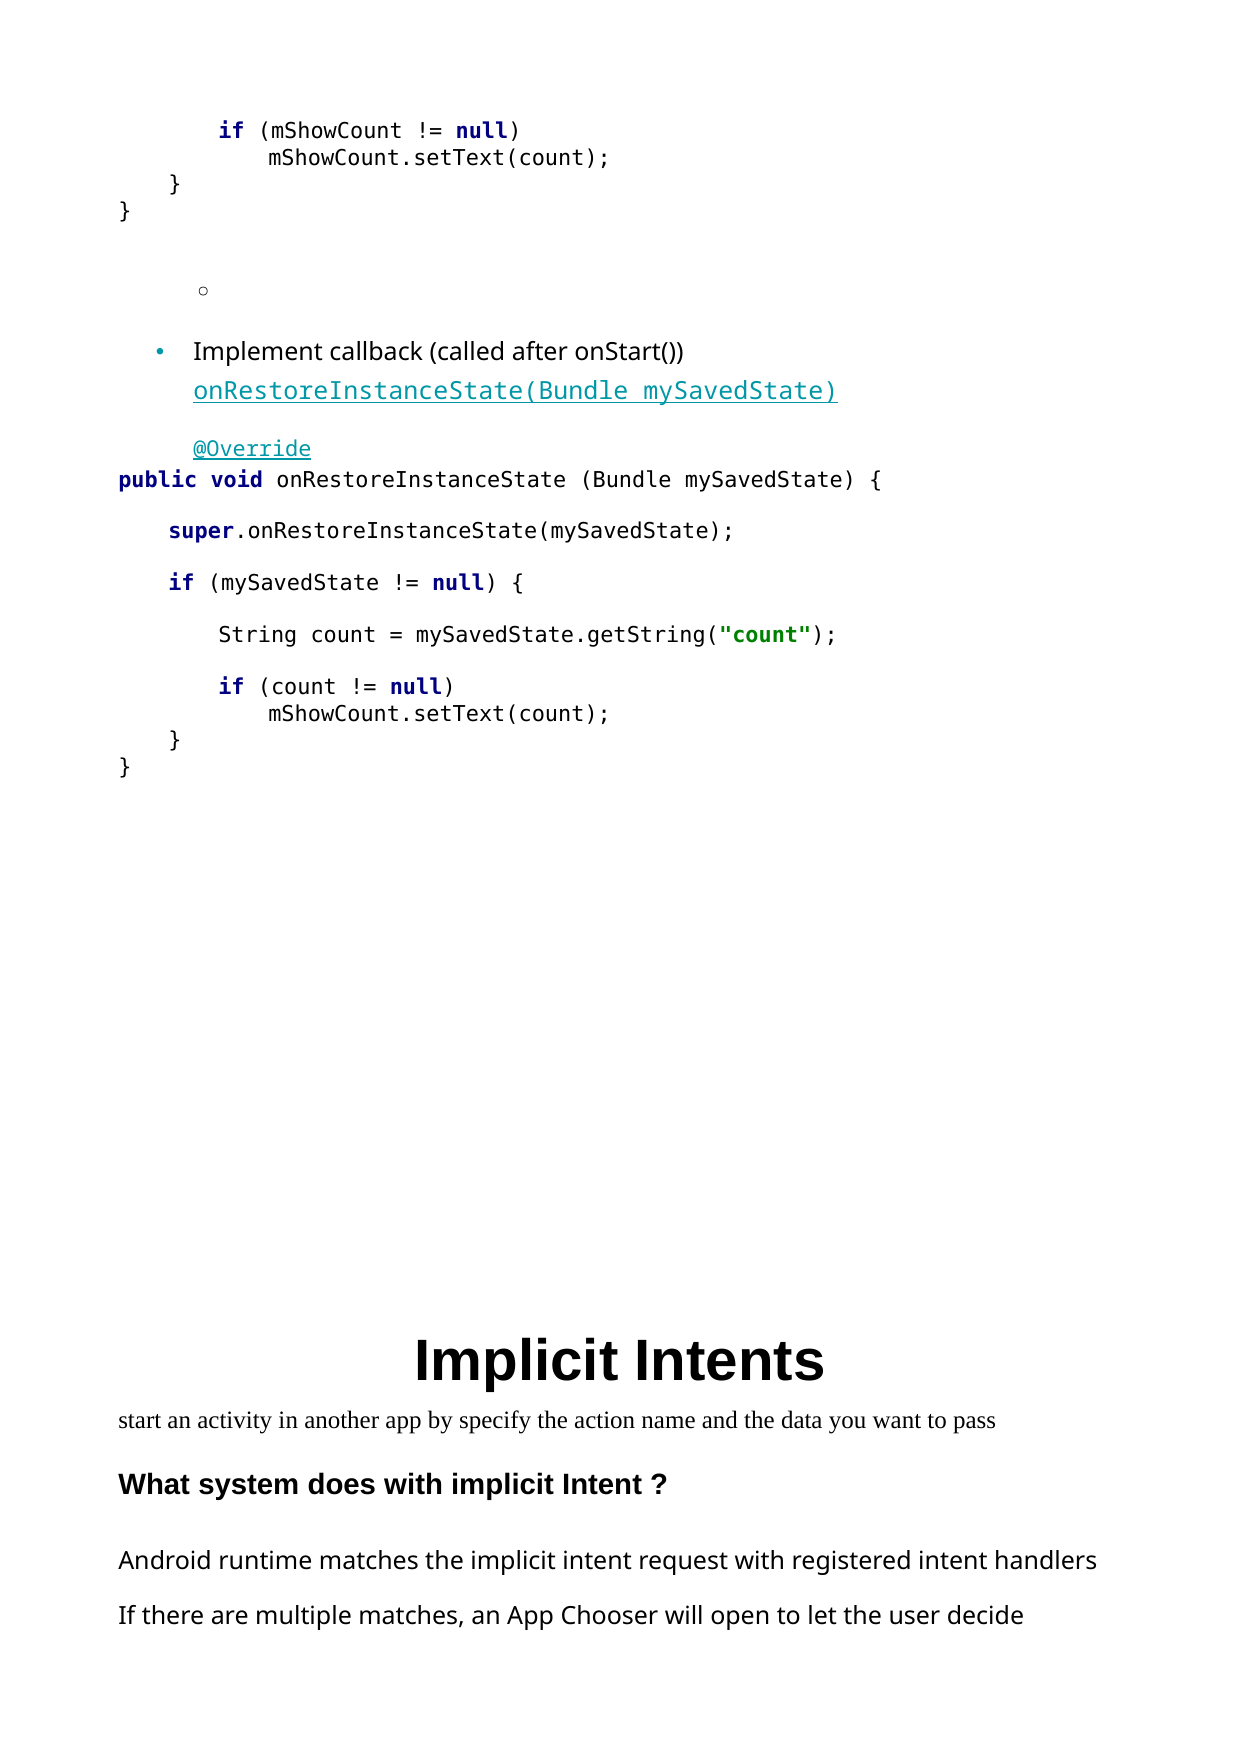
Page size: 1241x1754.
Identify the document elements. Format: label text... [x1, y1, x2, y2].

text if (mySavedState != null) { [118, 570, 1122, 597]
list Implement callback (called after onStart()) onRestoreInstanceState(Bundle mySavedState) [156, 334, 1122, 407]
text } [118, 198, 1122, 223]
title Implicit Intents [118, 1325, 1122, 1392]
text } [118, 727, 1122, 754]
text If there are multiple matches, an App Chooser will open to let the user decide [118, 1598, 1122, 1632]
text if (count != null) [118, 674, 1122, 701]
text } [118, 171, 1122, 198]
list @Override [156, 433, 1122, 463]
text Android runtime matches the implicit intent request with registered intent handlers [118, 1543, 1122, 1577]
text mShowCount.setText(count); [118, 701, 1122, 727]
text super.onRestoreInstanceState(mySavedState); [118, 518, 1122, 544]
text start an activity in another app by specify the action name and the data you want to pass [118, 1405, 1122, 1433]
text mShowCount.setText(count); [118, 145, 1122, 171]
text } [118, 754, 1122, 779]
text if (mShowCount != null) [118, 118, 1122, 145]
text String count = mySavedState.getString("count"); [118, 622, 1122, 649]
text public void onRestoreInstanceState (Bundle mySavedState) { [118, 467, 1122, 492]
subtitle What system does with implicit Intent ? [118, 1467, 1122, 1501]
